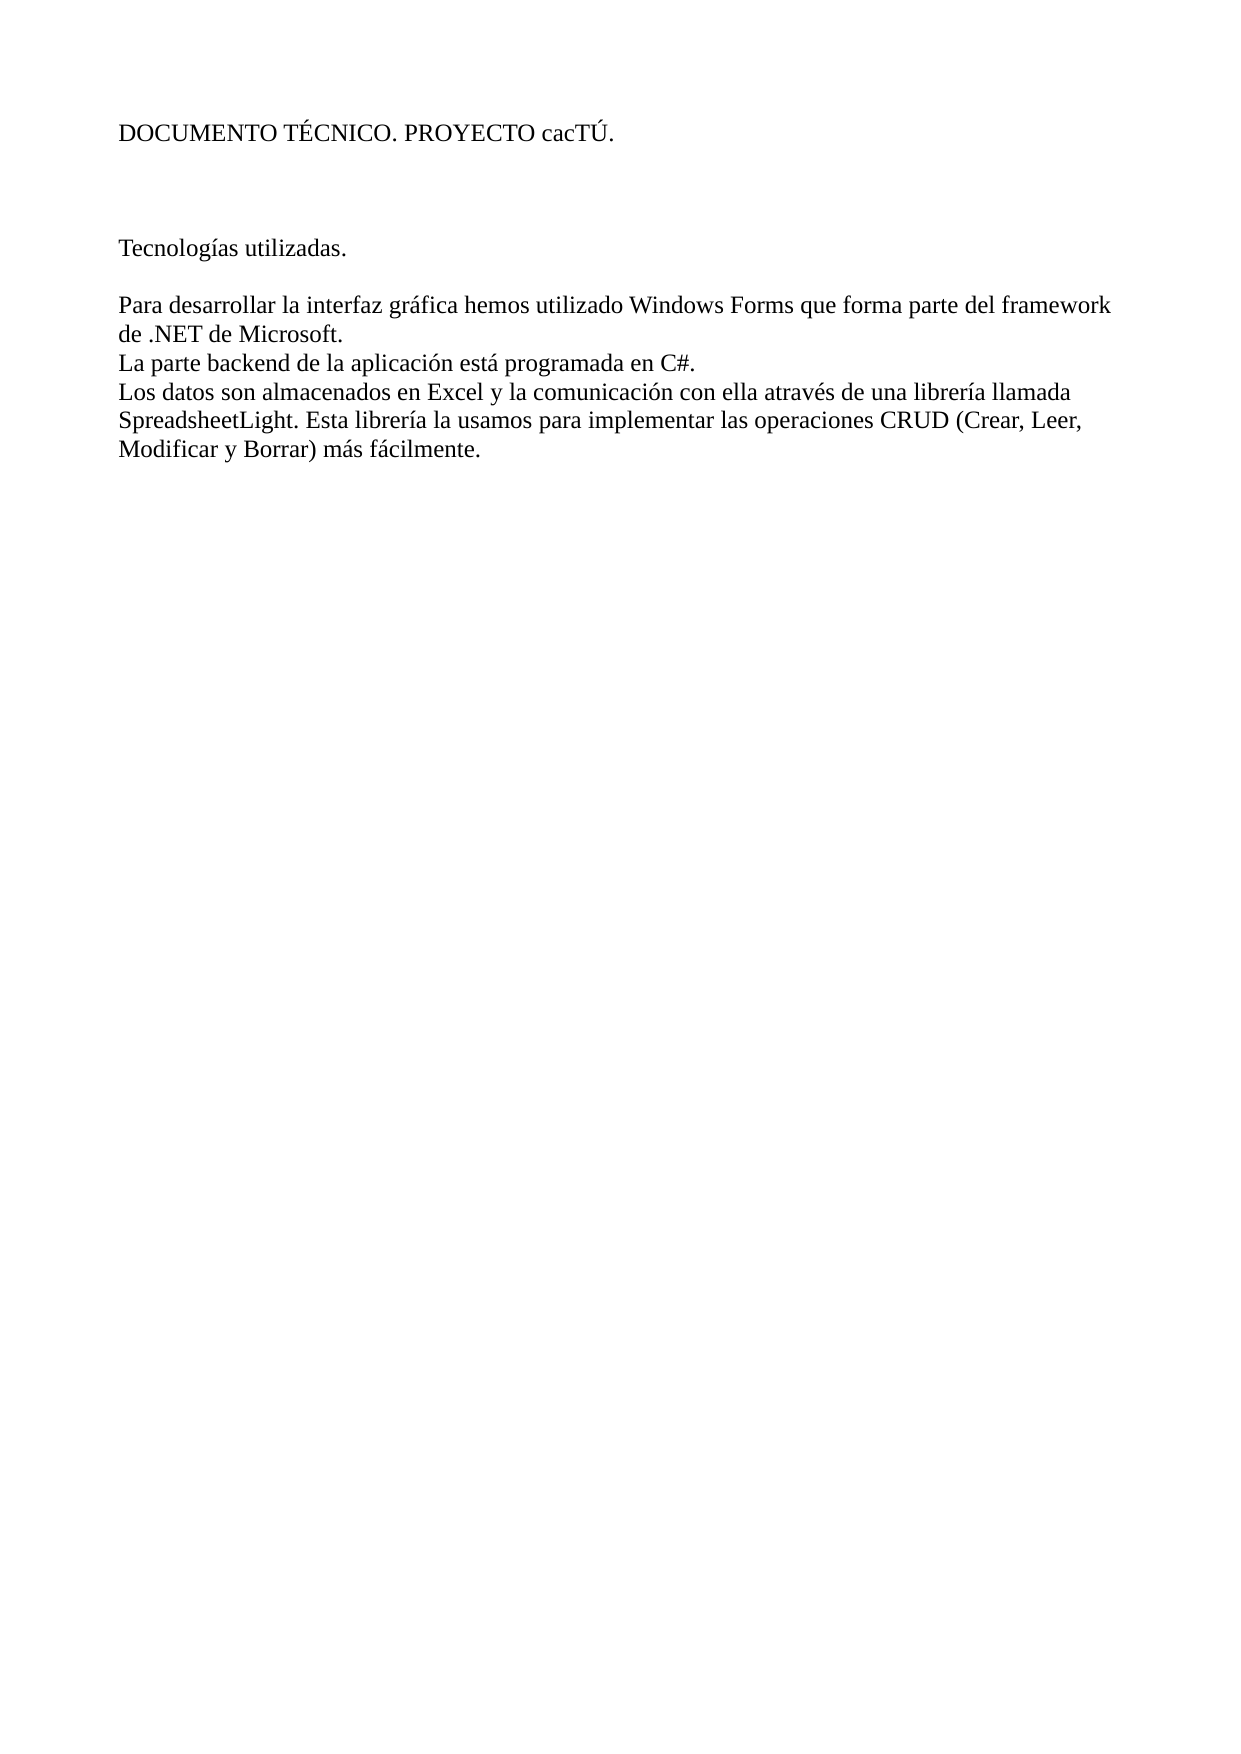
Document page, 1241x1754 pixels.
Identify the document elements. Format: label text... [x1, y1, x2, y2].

text Tecnologías utilizadas. [118, 233, 1122, 262]
text Para desarrollar la interfaz gráfica hemos utilizado Windows Forms que forma parte del framework de .NET de Microsoft. [118, 291, 1122, 348]
text DOCUMENTO TÉCNICO. PROYECTO cacTÚ. [118, 118, 1122, 147]
text Los datos son almacenados en Excel y la comunicación con ella através de una librería llamada SpreadsheetLight. Esta librería la usamos para implementar las operaciones CRUD (Crear, Leer, Modificar y Borrar) más fácilmente. [118, 377, 1122, 463]
text La parte backend de la aplicación está programada en C#. [118, 348, 1122, 377]
